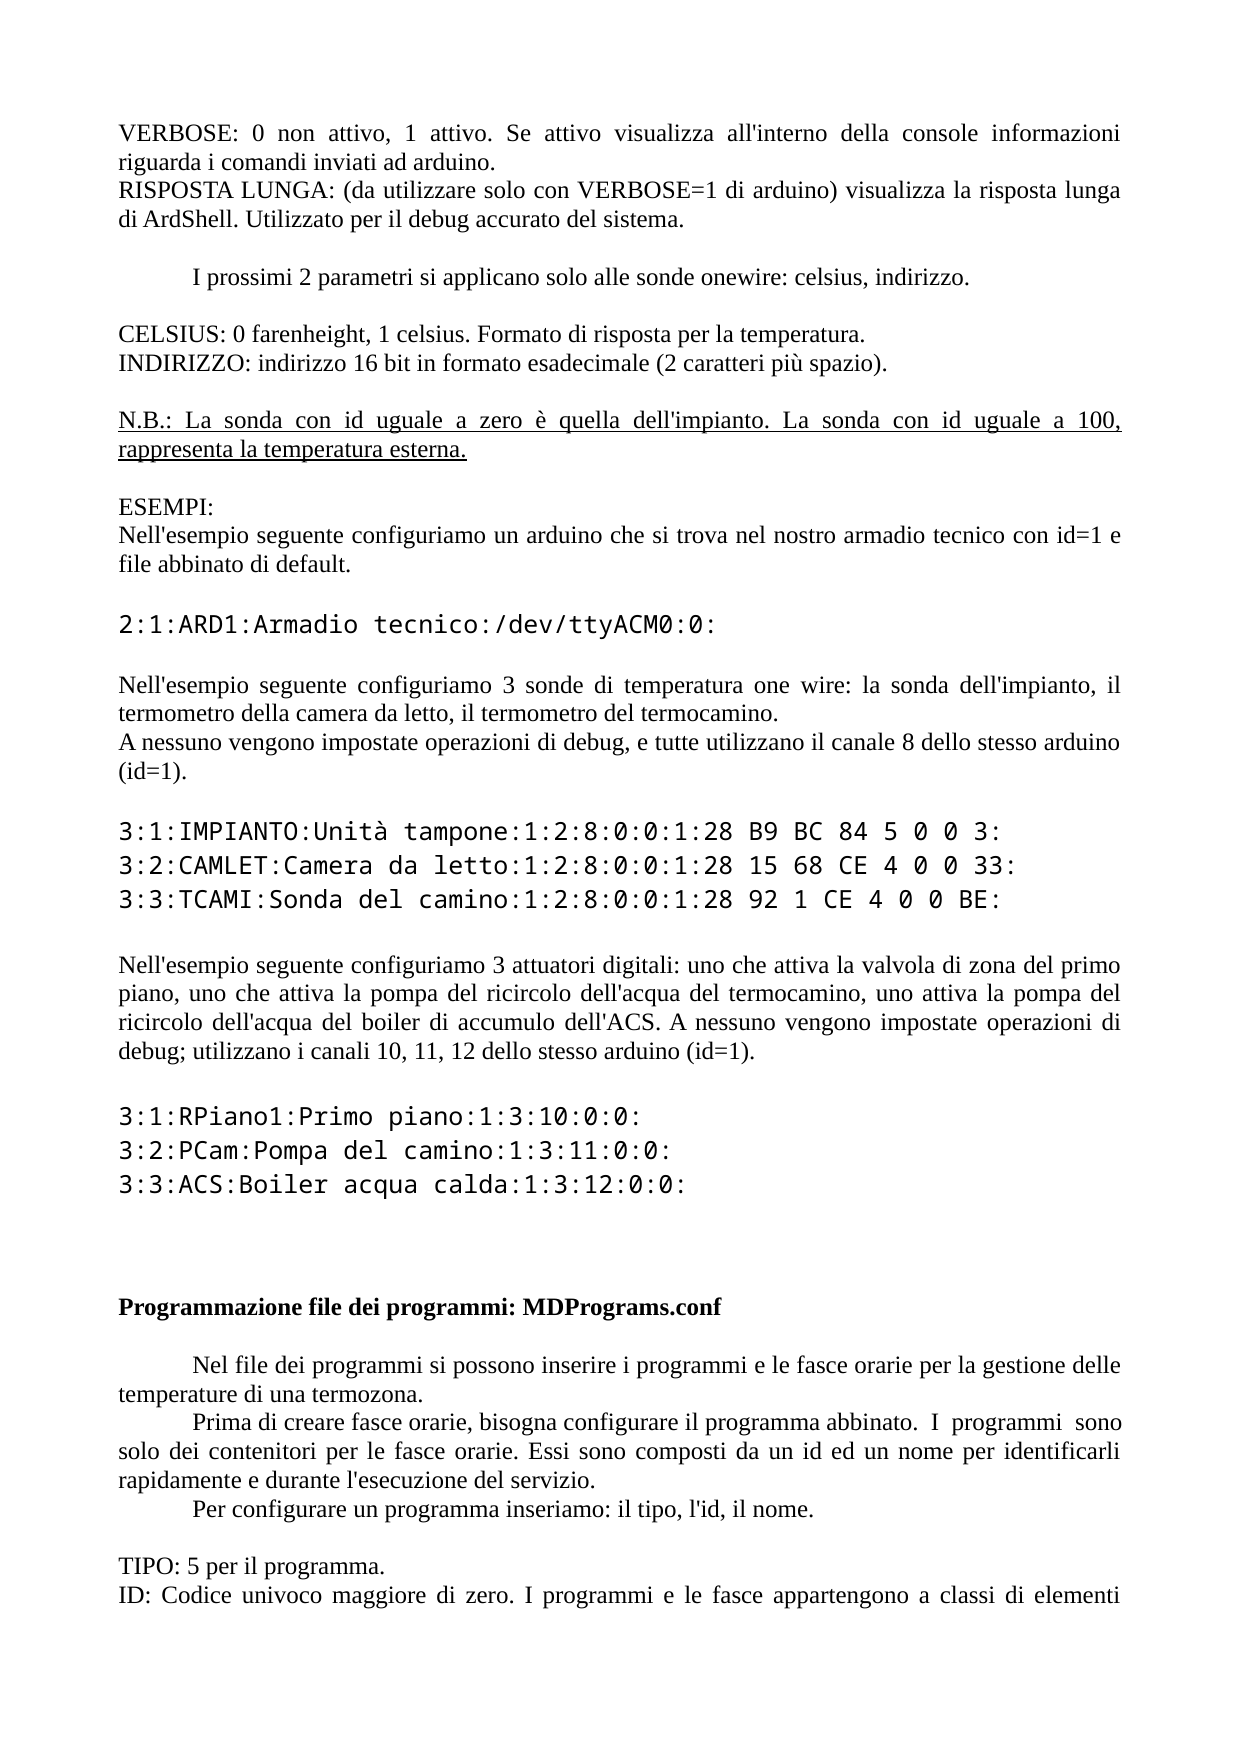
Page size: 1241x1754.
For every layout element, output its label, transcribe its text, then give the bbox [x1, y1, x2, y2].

text 3:3:ACS:Boiler acqua calda:1:3:12:0:0: [118, 1167, 1122, 1201]
text RISPOSTA LUNGA: (da utilizzare solo con VERBOSE=1 di arduino) visualizza la risposta lunga di ArdShell. Utilizzato per il debug accurato del sistema. [118, 176, 1122, 233]
text ESEMPI: [118, 492, 1122, 521]
text 3:3:TCAMI:Sonda del camino:1:2:8:0:0:1:28 92 1 CE 4 0 0 BE: [118, 882, 1122, 916]
text 3:1:IMPIANTO:Unità tampone:1:2:8:0:0:1:28 B9 BC 84 5 0 0 3: [118, 813, 1122, 847]
text A nessuno vengono impostate operazioni di debug, e tutte utilizzano il canale 8 dello stesso arduino (id=1). [118, 727, 1122, 785]
text N.B.: La sonda con id uguale a zero è quella dell'impianto. La sonda con id uguale a 100, [118, 406, 1122, 431]
text Nell'esempio seguente configuriamo 3 attuatori digitali: uno che attiva la valvola di zona del primo piano, uno che attiva la pompa del ricircolo dell'acqua del termocamino, uno attiva la pompa del ricircolo dell'acqua del boiler di accumulo dell'ACS. A nessuno vengono impostate operazioni di debug; utilizzano i canali 10, 11, 12 dello stesso arduino (id=1). [118, 950, 1122, 1065]
text Prima di creare fasce orarie, bisogna configurare il programma abbinato. I programmi sono solo dei contenitori per le fasce orarie. Essi sono composti da un id ed un nome per identificarli rapidamente e durante l'esecuzione del servizio. [118, 1407, 1122, 1494]
text Nell'esempio seguente configuriamo 3 sonde di temperatura one wire: la sonda dell'impianto, il termometro della camera da letto, il termometro del termocamino. [118, 670, 1122, 727]
text 2:1:ARD1:Armadio tecnico:/dev/ttyACM0:0: [118, 607, 1122, 641]
text Nell'esempio seguente configuriamo un arduino che si trova nel nostro armadio tecnico con id=1 e file abbinato di default. [118, 521, 1122, 578]
text I prossimi 2 parametri si applicano solo alle sonde onewire: celsius, indirizzo. [118, 262, 1122, 291]
text 3:1:RPiano1:Primo piano:1:3:10:0:0: [118, 1099, 1122, 1133]
text CELSIUS: 0 farenheight, 1 celsius. Formato di risposta per la temperatura. [118, 319, 1122, 348]
text INDIRIZZO: indirizzo 16 bit in formato esadecimale (2 caratteri più spazio). [118, 348, 1122, 377]
text 3:2:PCam:Pompa del camino:1:3:11:0:0: [118, 1133, 1122, 1167]
text 3:2:CAMLET:Camera da letto:1:2:8:0:0:1:28 15 68 CE 4 0 0 33: [118, 847, 1122, 882]
text ID: Codice univoco maggiore di zero. I programmi e le fasce appartengono a classi di elementi [118, 1580, 1122, 1609]
text Nel file dei programmi si possono inserire i programmi e le fasce orarie per la gestione delle temperature di una termozona. [118, 1350, 1122, 1407]
text TIPO: 5 per il programma. [118, 1551, 1122, 1580]
text rappresenta la temperatura esterna. [118, 432, 1122, 463]
text VERBOSE: 0 non attivo, 1 attivo. Se attivo visualizza all'interno della console informazioni riguarda i comandi inviati ad arduino. [118, 118, 1122, 176]
text Programmazione file dei programmi: MDPrograms.conf [118, 1292, 1122, 1321]
text Per configurare un programma inseriamo: il tipo, l'id, il nome. [118, 1494, 1122, 1522]
